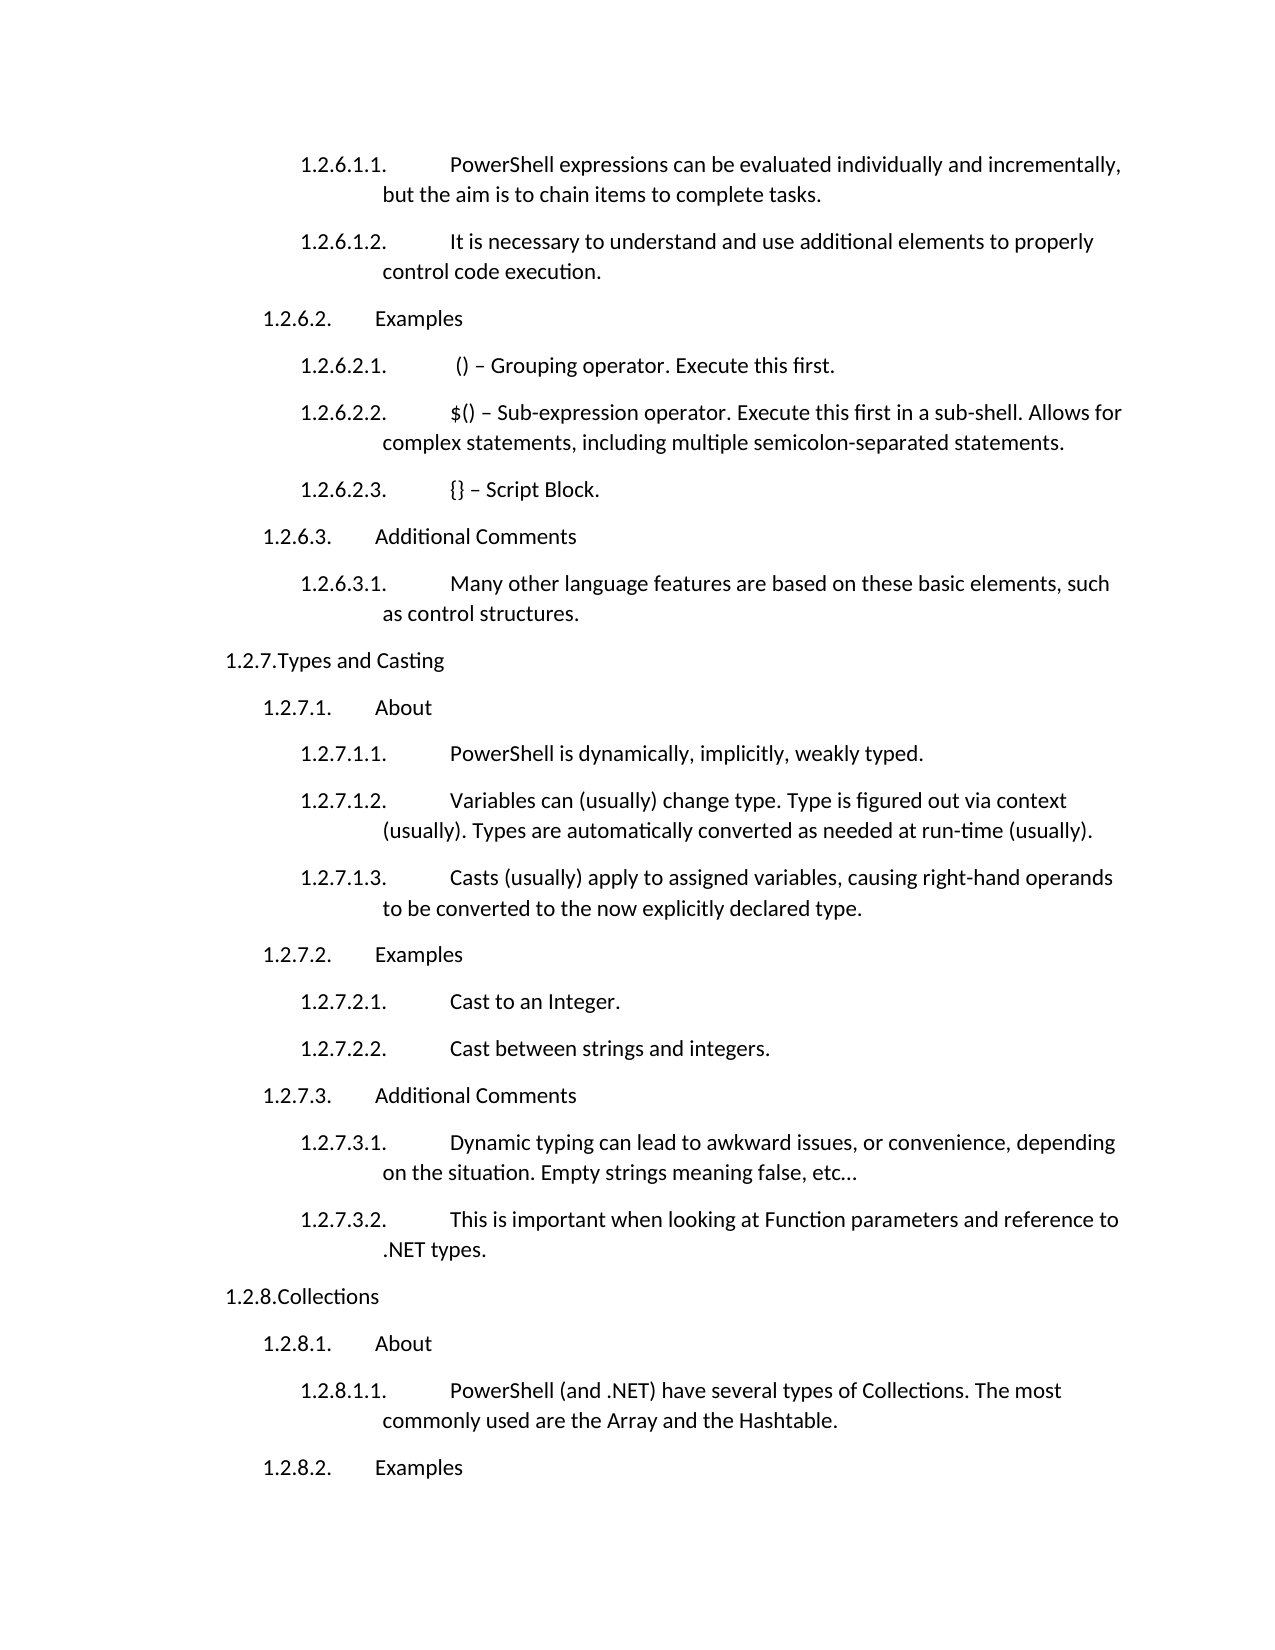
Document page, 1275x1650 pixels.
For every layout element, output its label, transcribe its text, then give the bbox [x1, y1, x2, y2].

list Cast between strings and integers. [300, 1034, 1125, 1062]
list Examples [262, 941, 1125, 969]
list PowerShell expressions can be evaluated individually and incrementally, but the aim is to chain items to complete tasks. [300, 150, 1125, 208]
list Variables can (usually) change type. Type is figured out via context (usually). Types are automatically converted as needed at run-time (usually). [300, 786, 1125, 845]
list It is necessary to understand and use additional elements to properly control code execution. [300, 227, 1125, 285]
list Additional Comments [262, 522, 1125, 550]
list Types and Casting [225, 646, 1125, 674]
list {} – Script Block. [300, 475, 1125, 503]
list Casts (usually) apply to assigned variables, causing right-hand operands to be converted to the now explicitly declared type. [300, 863, 1125, 922]
list PowerShell (and .NET) have several types of Collections. The most commonly used are the Array and the Hashtable. [300, 1376, 1125, 1434]
list Collections [225, 1282, 1125, 1310]
list About [262, 693, 1125, 721]
list Additional Comments [262, 1081, 1125, 1109]
list Examples [262, 1453, 1125, 1481]
list This is important when looking at Function parameters and reference to .NET types. [300, 1205, 1125, 1263]
list Dynamic typing can lead to awkward issues, or convenience, depending on the situation. Empty strings meaning false, etc… [300, 1128, 1125, 1186]
list Examples [262, 304, 1125, 332]
list About [262, 1329, 1125, 1357]
list () – Grouping operator. Execute this first. [300, 351, 1125, 379]
list Cast to an Integer. [300, 987, 1125, 1016]
list PowerShell is dynamically, implicitly, weakly typed. [300, 739, 1125, 768]
list Many other language features are based on these basic elements, such as control structures. [300, 569, 1125, 627]
list $() – Sub-expression operator. Execute this first in a sub-shell. Allows for complex statements, including multiple semicolon-separated statements. [300, 398, 1125, 456]
